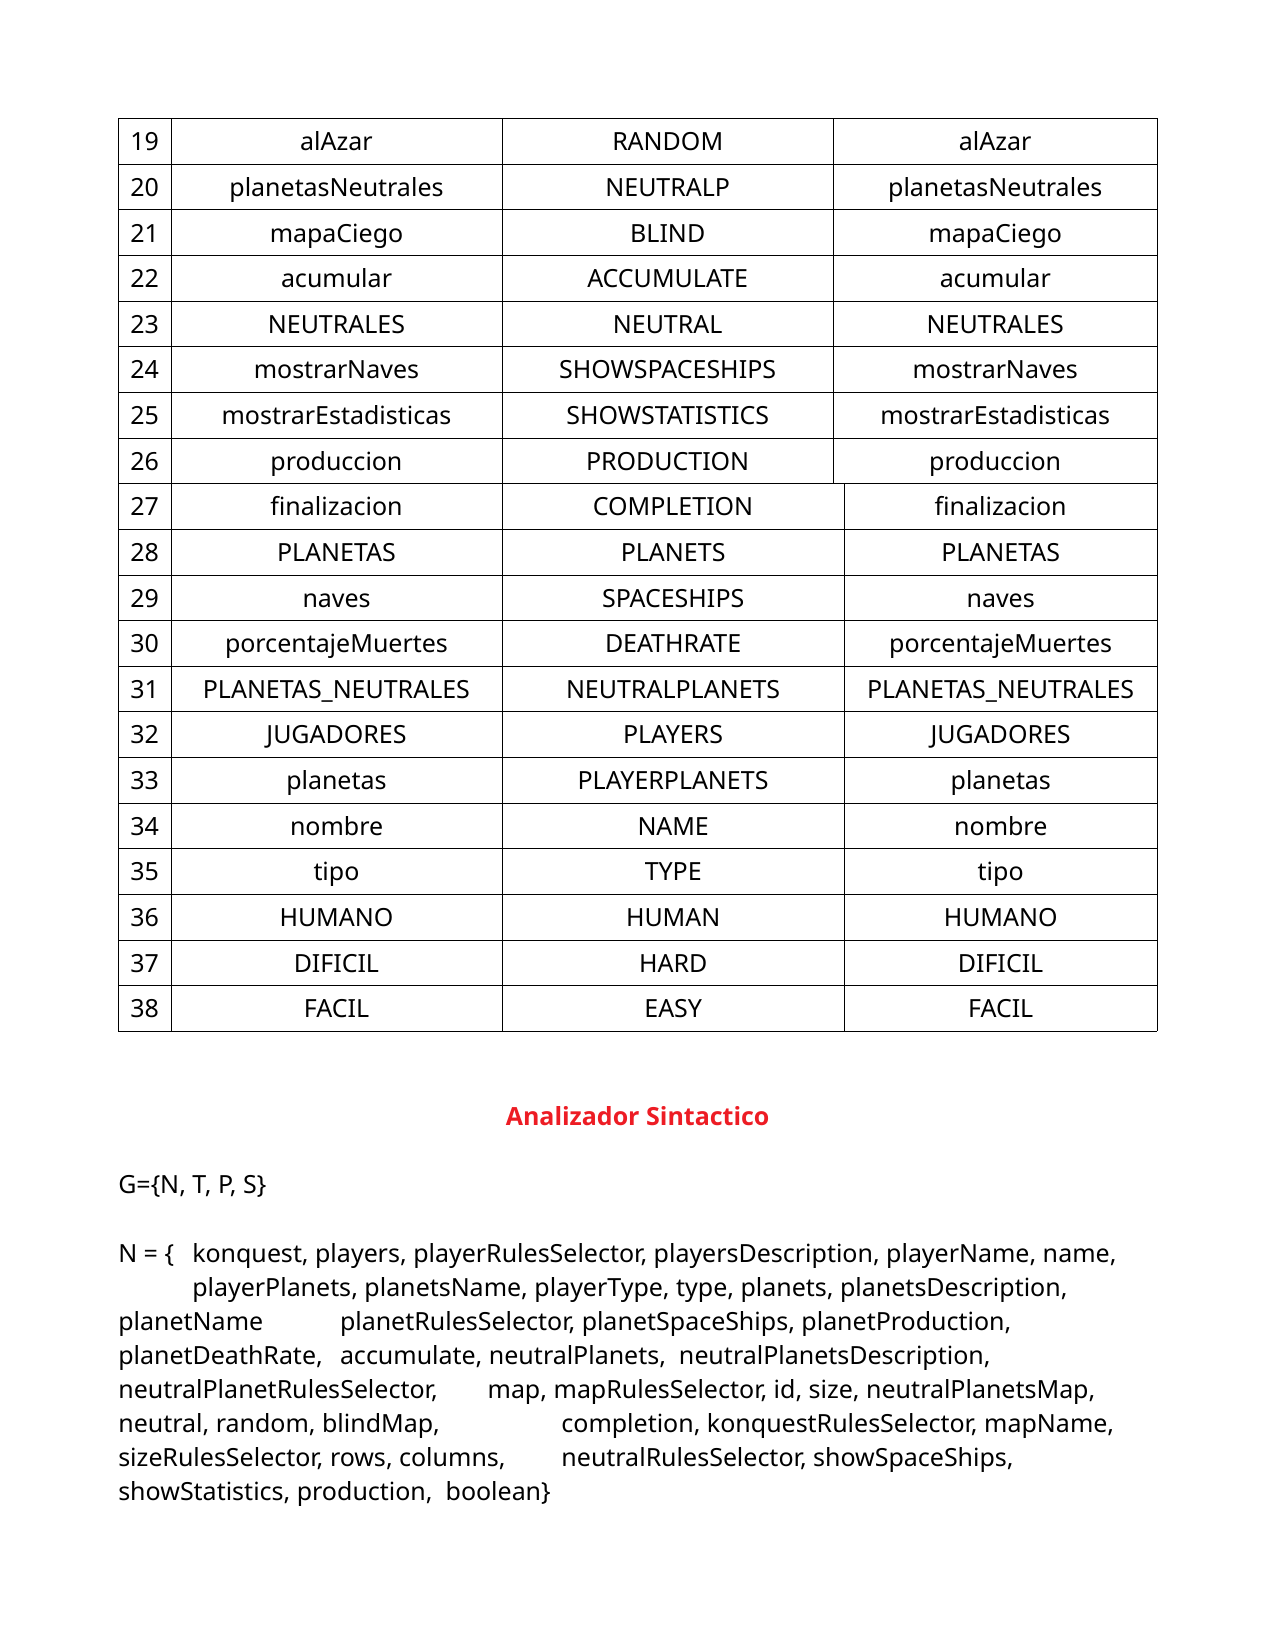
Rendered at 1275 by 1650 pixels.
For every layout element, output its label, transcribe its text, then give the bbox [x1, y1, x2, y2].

table_cell 37 [119, 941, 171, 985]
table_cell FACIL [172, 986, 502, 1031]
table_cell NEUTRALP [503, 165, 833, 209]
table_cell BLIND [503, 210, 833, 255]
table_cell 38 [119, 986, 171, 1031]
table_cell 34 [119, 804, 171, 848]
table_cell mostrarNaves [172, 347, 502, 392]
table_cell HUMANO [845, 895, 1157, 939]
table_header COMPLETION [503, 484, 844, 529]
table_cell EASY [503, 986, 844, 1031]
table_cell mostrarNaves [834, 347, 1157, 392]
table_cell naves [172, 576, 502, 620]
table_cell SHOWSPACESHIPS [503, 347, 833, 392]
table_cell 23 [119, 302, 171, 346]
table_cell produccion [834, 439, 1157, 483]
table_cell PLANETS [503, 530, 844, 574]
table_header finalizacion [845, 484, 1157, 529]
table_cell HUMANO [172, 895, 502, 939]
table_cell JUGADORES [172, 712, 502, 757]
table_cell 26 [119, 439, 171, 483]
table_cell tipo [172, 849, 502, 894]
table_cell 35 [119, 849, 171, 894]
table_cell 25 [119, 393, 171, 437]
table_cell JUGADORES [845, 712, 1157, 757]
table_cell HUMAN [503, 895, 844, 939]
table_cell TYPE [503, 849, 844, 894]
table_header 27 [119, 484, 171, 529]
table_cell mostrarEstadisticas [834, 393, 1157, 437]
table_cell mapaCiego [834, 210, 1157, 255]
table_cell ACCUMULATE [503, 256, 833, 301]
table_cell PRODUCTION [503, 439, 833, 483]
table_cell NEUTRAL [503, 302, 833, 346]
table_cell NEUTRALES [172, 302, 502, 346]
table_cell 30 [119, 621, 171, 666]
table_cell 33 [119, 758, 171, 803]
table_cell NAME [503, 804, 844, 848]
table_cell porcentajeMuertes [845, 621, 1157, 666]
table_cell PLAYERPLANETS [503, 758, 844, 803]
table_cell naves [845, 576, 1157, 620]
table_cell 19 [119, 119, 171, 164]
table_cell 29 [119, 576, 171, 620]
table_cell PLANETAS [172, 530, 502, 574]
table_header finalizacion [172, 484, 502, 529]
text G={N, T, P, S} [118, 1167, 1157, 1201]
table_cell nombre [172, 804, 502, 848]
table_cell 24 [119, 347, 171, 392]
table_cell mostrarEstadisticas [172, 393, 502, 437]
table_cell 32 [119, 712, 171, 757]
table_cell SPACESHIPS [503, 576, 844, 620]
table_cell planetasNeutrales [834, 165, 1157, 209]
table_cell PLANETAS [845, 530, 1157, 574]
table_cell alAzar [172, 119, 502, 164]
table_cell acumular [172, 256, 502, 301]
table_cell porcentajeMuertes [172, 621, 502, 666]
table_cell 20 [119, 165, 171, 209]
table_cell FACIL [845, 986, 1157, 1031]
table_cell 21 [119, 210, 171, 255]
table_cell planetas [172, 758, 502, 803]
table_cell alAzar [834, 119, 1157, 164]
table_cell DEATHRATE [503, 621, 844, 666]
table_cell NEUTRALES [834, 302, 1157, 346]
table_cell nombre [845, 804, 1157, 848]
table_cell planetasNeutrales [172, 165, 502, 209]
table_cell RANDOM [503, 119, 833, 164]
text N = { konquest, players, playerRulesSelector, playersDescription, playerName, name, playerPlanets, planetsName, playerType, type, planets, planetsDescription, planetName planetRulesSelector, planetSpaceShips, planetProduction, planetDeathRate, accumulate, neutralPlanets, neutralPlanetsDescription, neutralPlanetRulesSelector, map, mapRulesSelector, id, size, neutralPlanetsMap, neutral, random, blindMap, completion, konquestRulesSelector, mapName, sizeRulesSelector, rows, columns, neutralRulesSelector, showSpaceShips, showStatistics, production, boolean} [118, 1235, 1157, 1508]
table_cell DIFICIL [845, 941, 1157, 985]
text Analizador Sintactico [118, 1099, 1157, 1133]
table_cell PLAYERS [503, 712, 844, 757]
table_cell 28 [119, 530, 171, 574]
table_cell 36 [119, 895, 171, 939]
table_cell mapaCiego [172, 210, 502, 255]
table_cell PLANETAS_NEUTRALES [172, 667, 502, 711]
table_cell PLANETAS_NEUTRALES [845, 667, 1157, 711]
table_cell acumular [834, 256, 1157, 301]
table_cell 22 [119, 256, 171, 301]
table_cell NEUTRALPLANETS [503, 667, 844, 711]
table_cell 31 [119, 667, 171, 711]
table_cell DIFICIL [172, 941, 502, 985]
table_cell produccion [172, 439, 502, 483]
table_cell SHOWSTATISTICS [503, 393, 833, 437]
table_cell planetas [845, 758, 1157, 803]
table_cell tipo [845, 849, 1157, 894]
table_cell HARD [503, 941, 844, 985]
